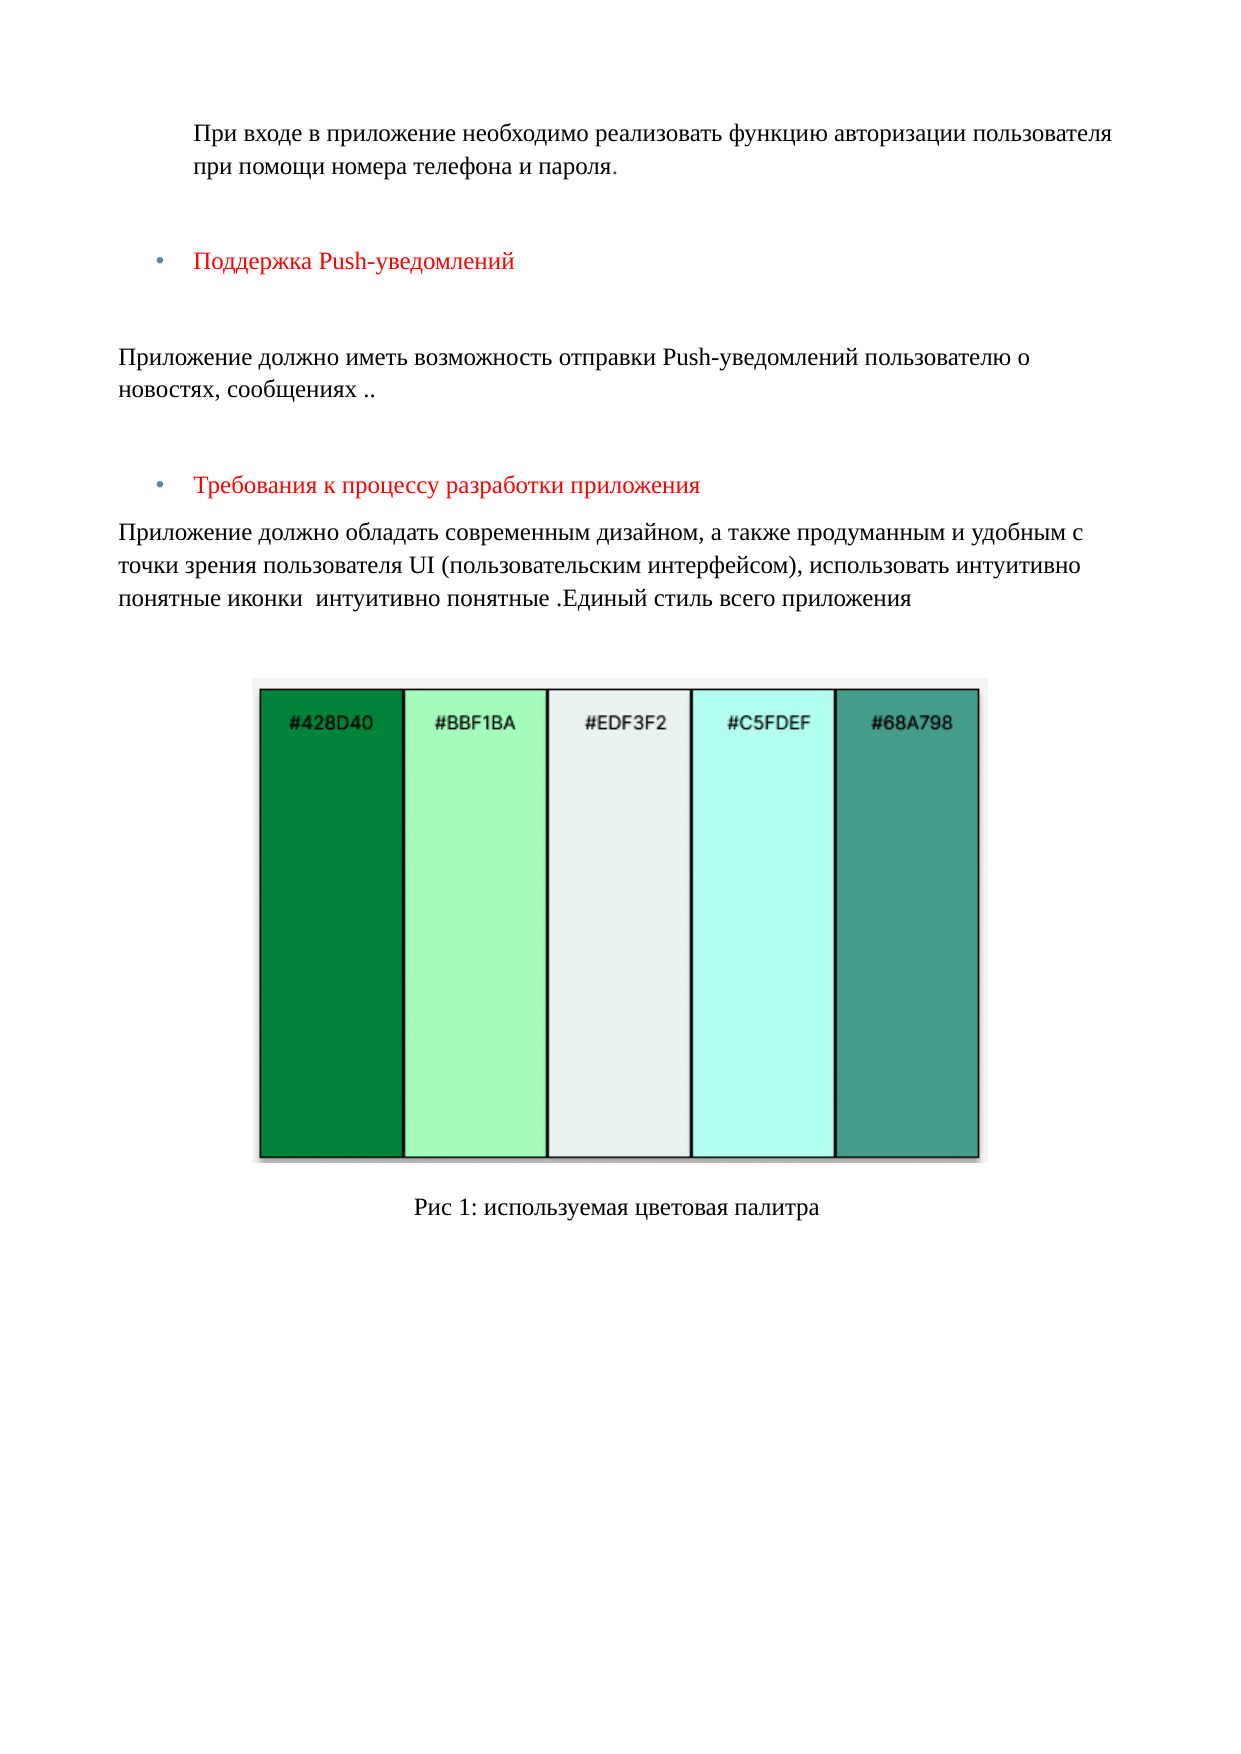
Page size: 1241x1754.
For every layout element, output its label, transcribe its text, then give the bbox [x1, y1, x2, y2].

list Требования к процессу разработки приложения [156, 470, 1122, 498]
text Рис 1: используемая цветовая палитра [118, 1192, 1122, 1220]
list При входе в приложение необходимо реализовать функцию авторизации пользователя при помощи номера телефона и пароля. [156, 118, 1122, 180]
text Приложение должно иметь возможность отправки Push-уведомлений пользователю о новостях, сообщениях .. [118, 342, 1122, 403]
text Приложение должно обладать современным дизайном, а также продуманным и удобным с точки зрения пользователя UI (пользовательским интерфейсом), использовать интуитивно понятные иконки интуитивно понятные .Единый стиль всего приложения [118, 517, 1122, 612]
picture [252, 678, 989, 1163]
list Поддержка Push-уведомлений [156, 246, 1122, 275]
